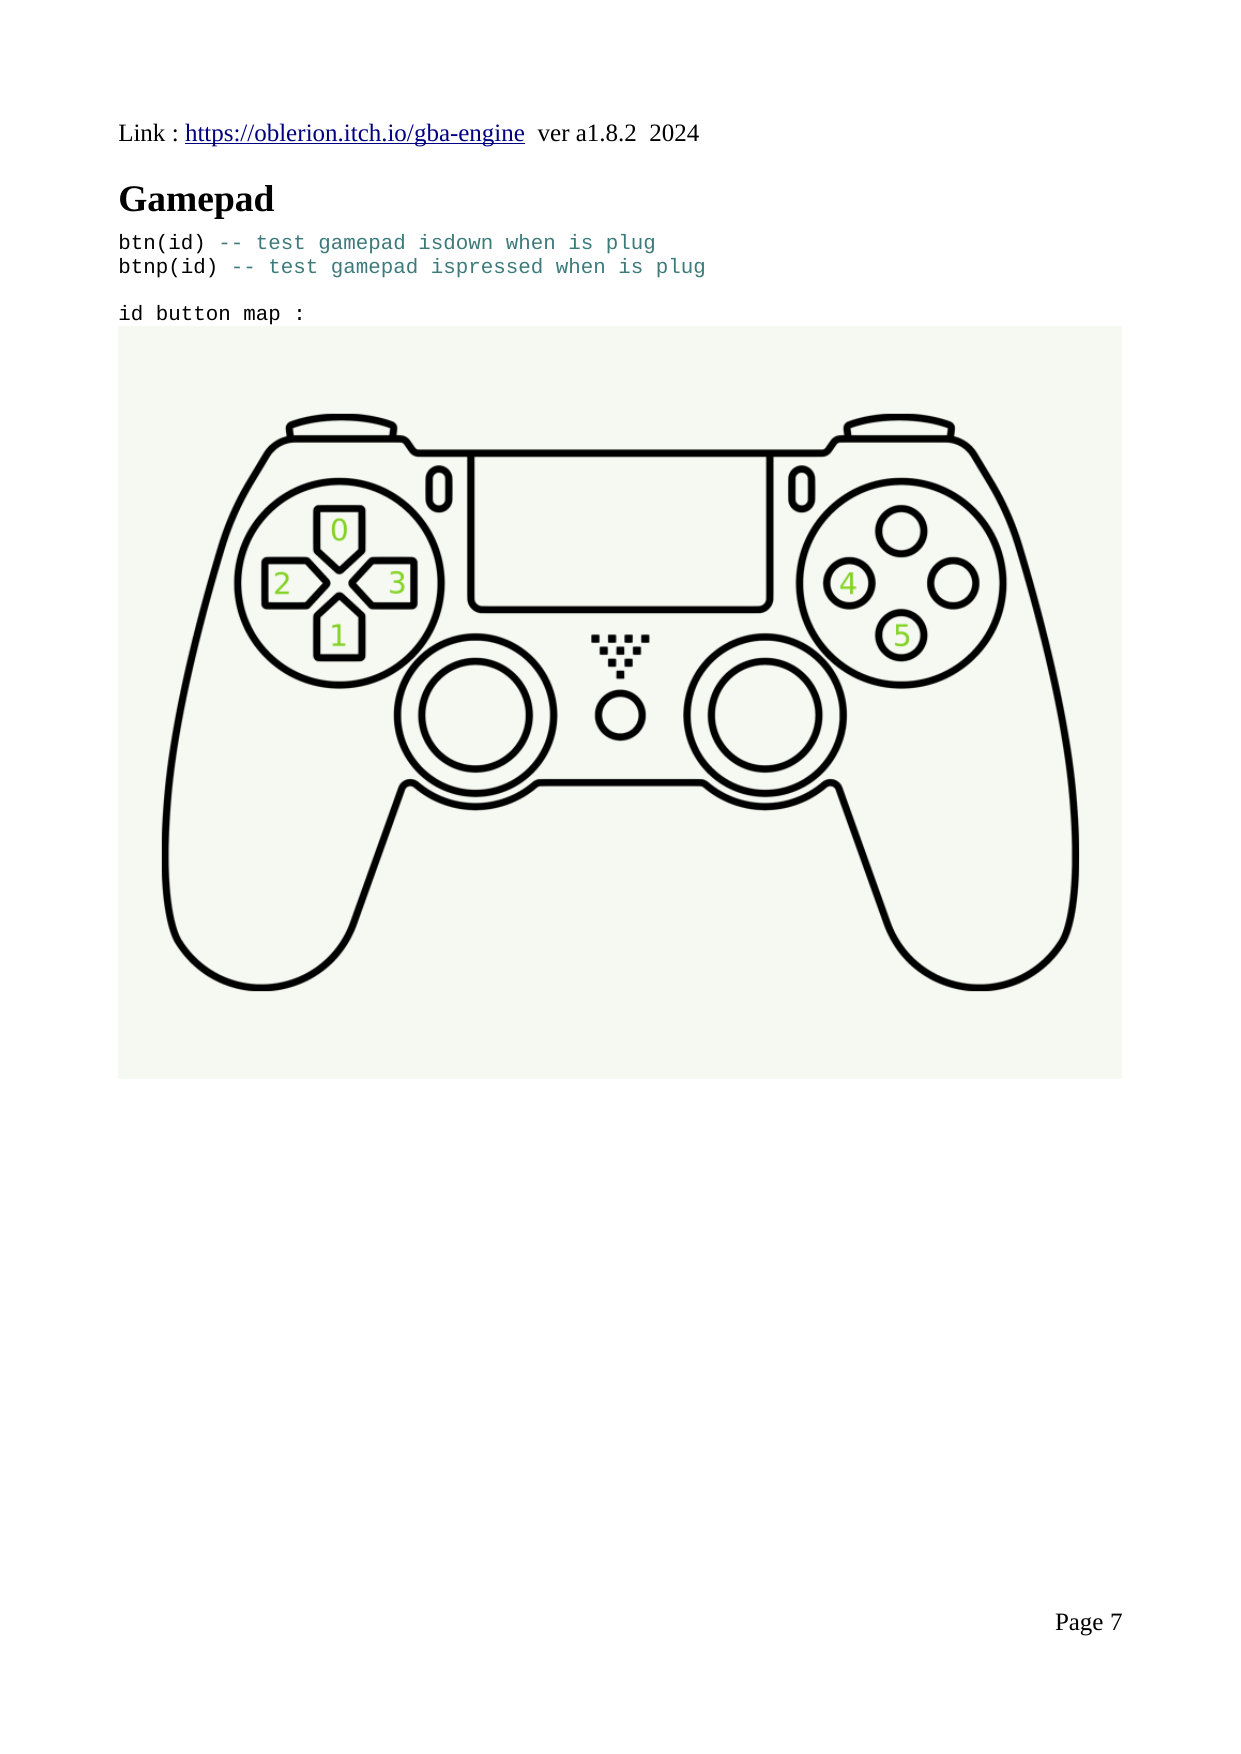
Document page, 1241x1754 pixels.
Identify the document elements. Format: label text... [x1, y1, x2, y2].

subtitle Gamepad [118, 176, 1122, 219]
text id button map : [118, 303, 1122, 326]
picture [118, 326, 1123, 1079]
text btn(id) -- test gamepad isdown when is plug [118, 232, 1122, 256]
text btnp(id) -- test gamepad ispressed when is plug [118, 256, 1122, 279]
